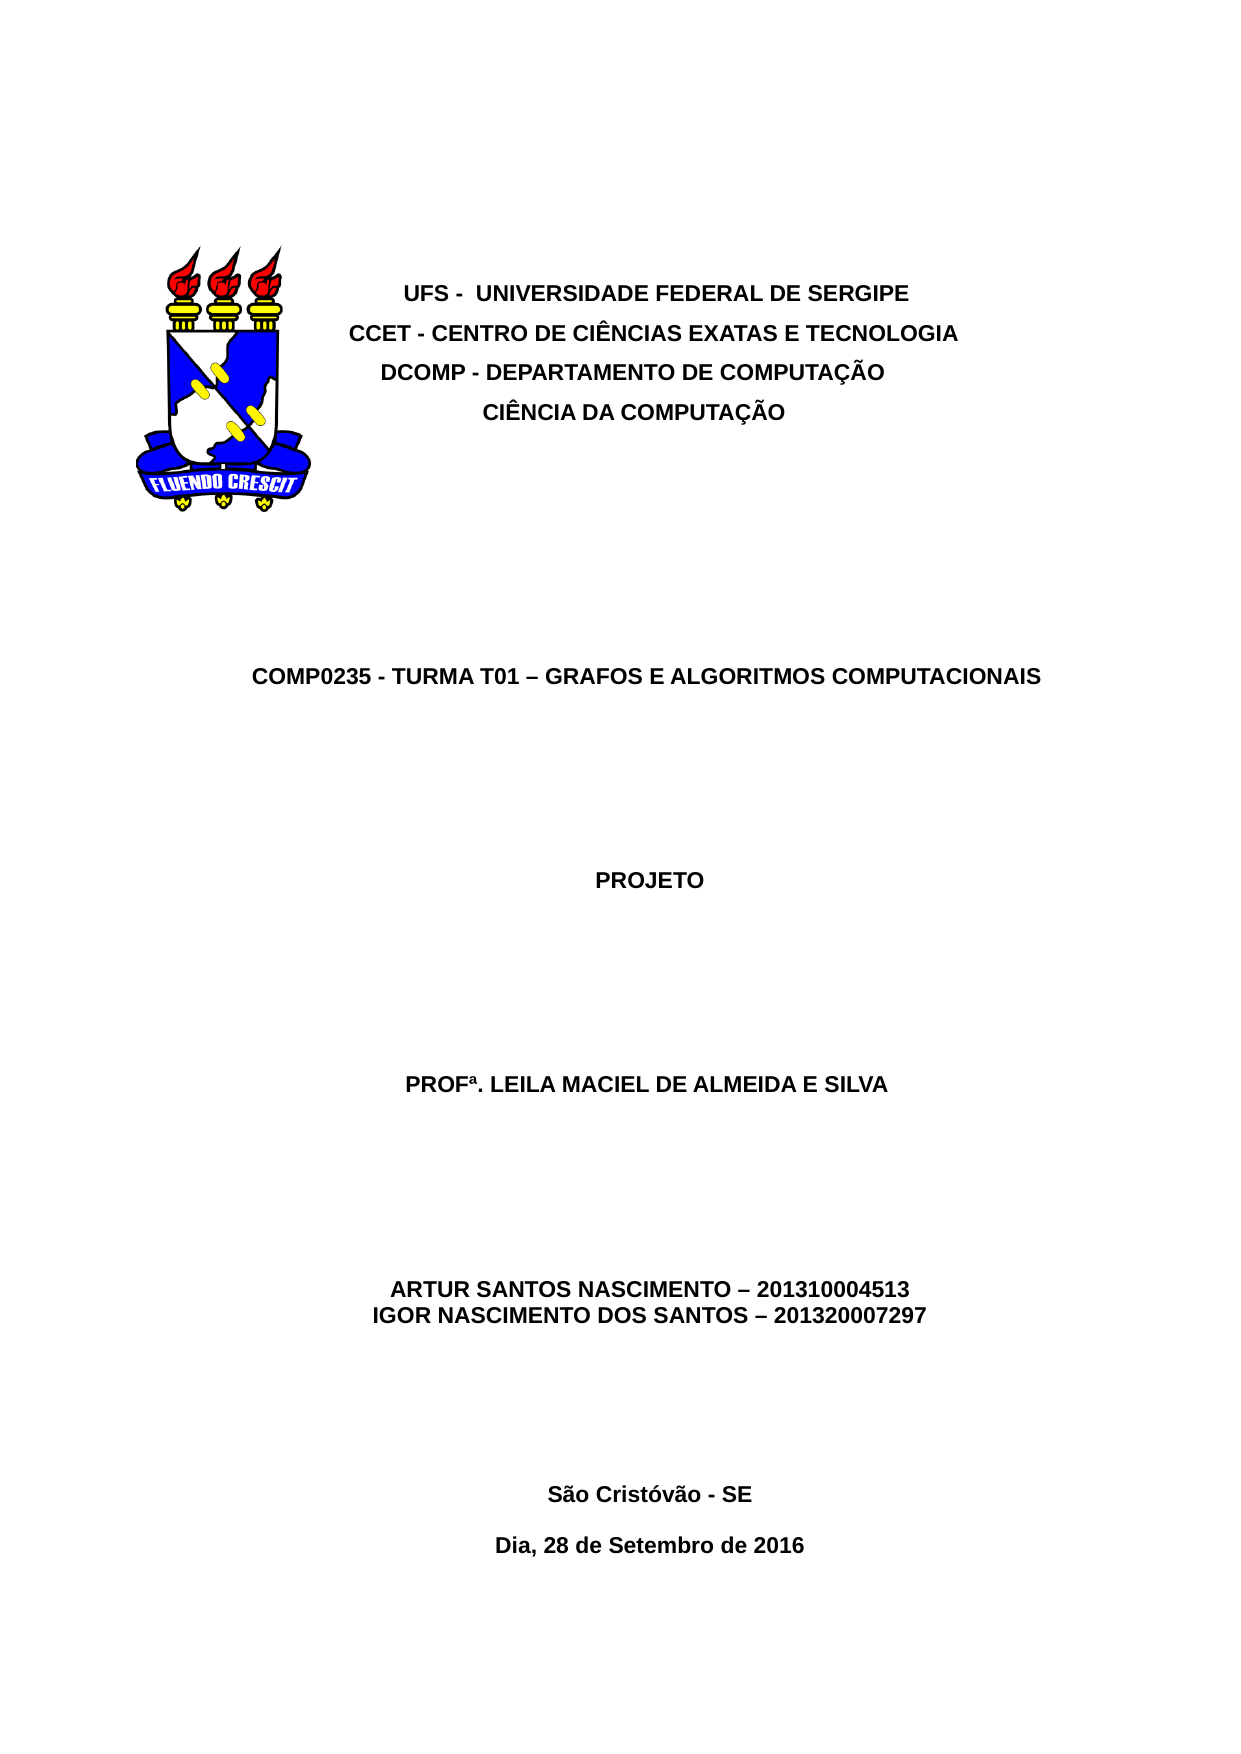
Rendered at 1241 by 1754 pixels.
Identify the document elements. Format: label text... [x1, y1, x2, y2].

text Dia, 28 de Setembro de 2016 [177, 1532, 1122, 1559]
text PROFª. LEILA MACIEL DE ALMEIDA E SILVA [177, 1071, 1122, 1098]
text PROJETO [177, 867, 1122, 894]
text COMP0235 - TURMA T01 – GRAFOS E ALGORITMOS COMPUTACIONAIS [177, 663, 1122, 689]
picture [136, 245, 311, 512]
text ARTUR SANTOS NASCIMENTO – 201310004513 [177, 1276, 1122, 1302]
text São Cristóvão - SE [177, 1481, 1122, 1508]
text IGOR NASCIMENTO DOS SANTOS – 201320007297 [177, 1302, 1122, 1328]
text UFS - UNIVERSIDADE FEDERAL DE SERGIPE CCET - CENTRO DE CIÊNCIAS EXATAS E TECNOLOGIA DCOMP - DEPARTAMENTO DE COMPUTAÇÃO CIÊNCIA DA COMPUTAÇÃO [311, 280, 1122, 425]
